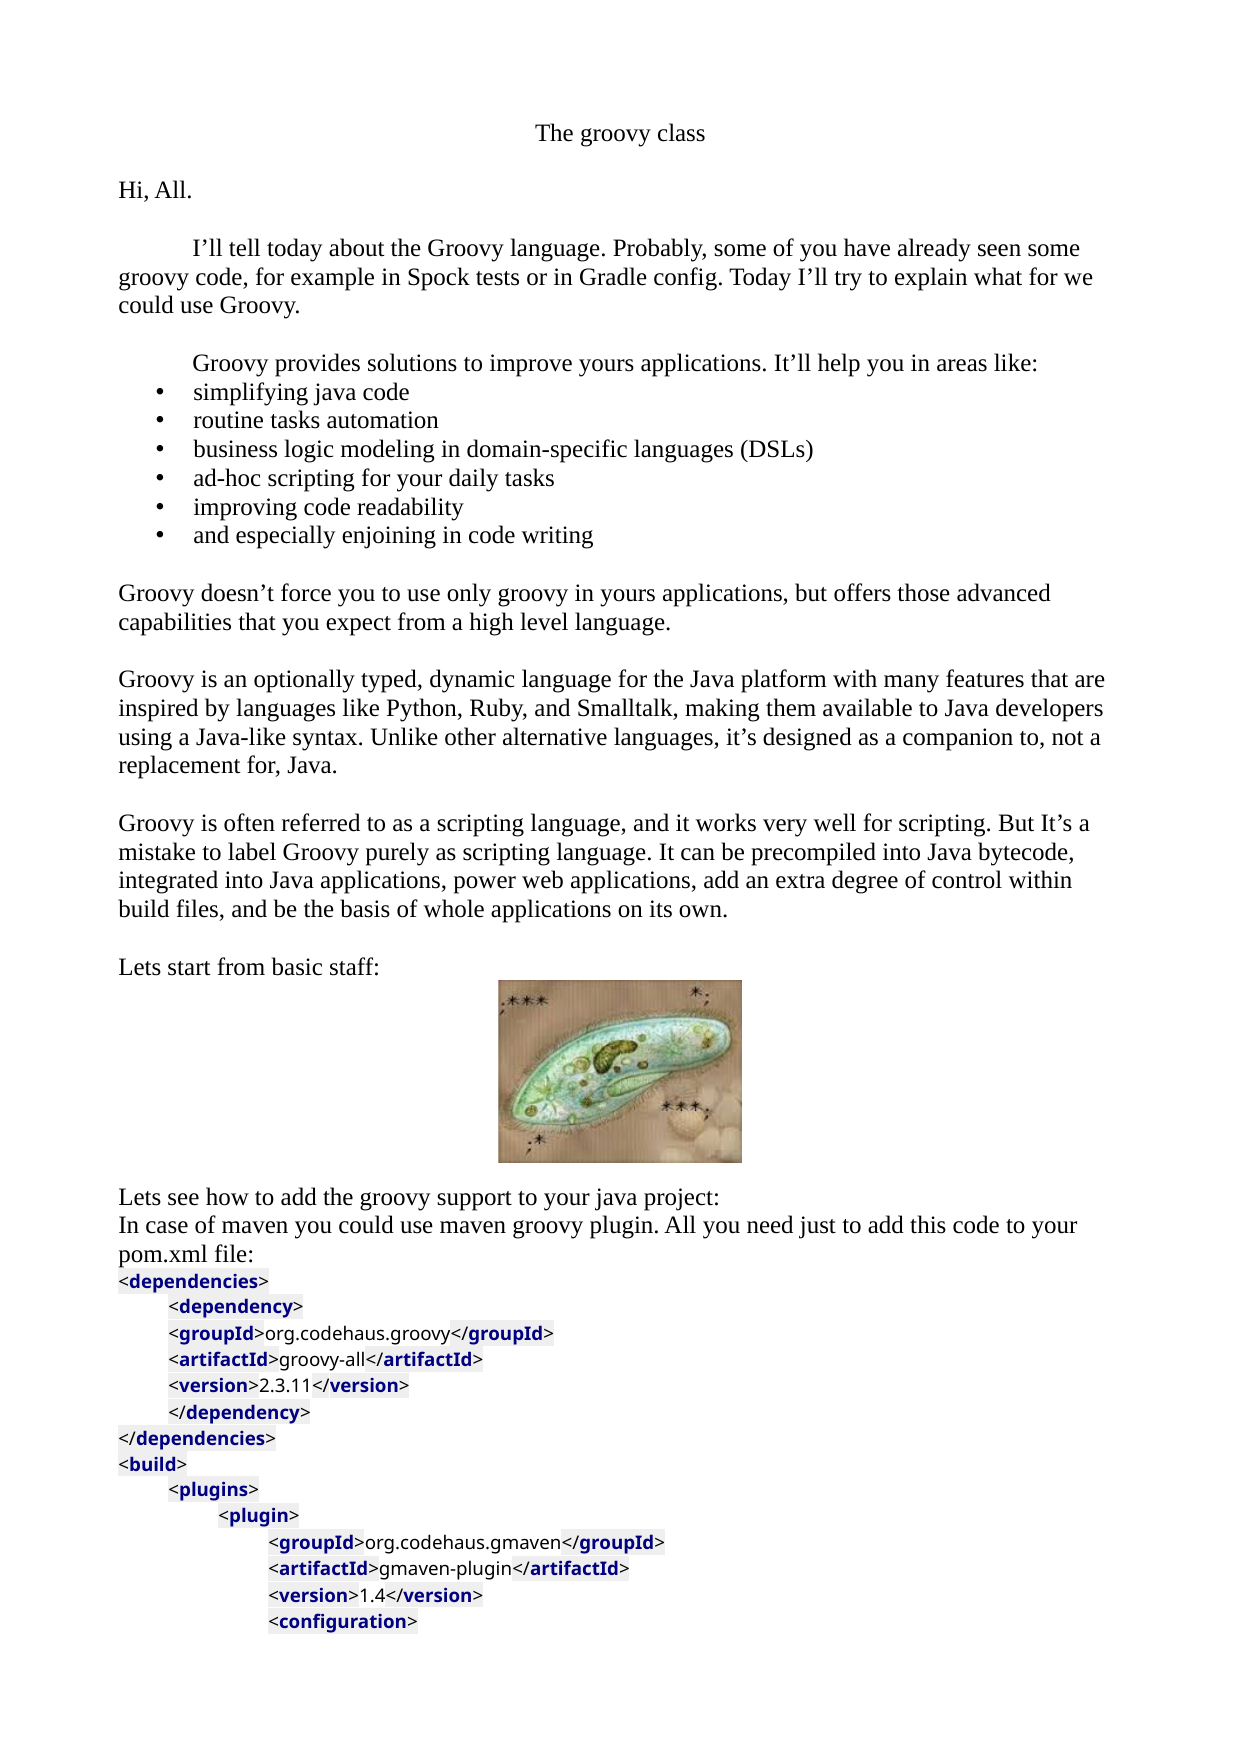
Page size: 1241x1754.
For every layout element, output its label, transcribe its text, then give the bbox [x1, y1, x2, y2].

text Groovy is an optionally typed, dynamic language for the Java platform with many features that are inspired by languages like Python, Ruby, and Smalltalk, making them available to Java developers using a Java-like syntax. Unlike other alternative languages, it’s designed as a companion to, not a replacement for, Java. [118, 664, 1122, 779]
text </dependency> [118, 1399, 1122, 1425]
list business logic modeling in domain-specific languages (DSLs) [156, 434, 1122, 463]
text <plugins> [118, 1476, 1122, 1503]
list routine tasks automation [156, 406, 1122, 434]
text I’ll tell today about the Groovy language. Probably, some of you have already seen some groovy code, for example in Spock tests or in Gradle config. Today I’ll try to explain what for we could use Groovy. [118, 233, 1122, 319]
picture [498, 980, 742, 1163]
text Lets see how to add the groovy support to your java project: [118, 1182, 1122, 1211]
text <artifactId>groovy-all</artifactId> [118, 1346, 1122, 1373]
text <dependencies> [118, 1268, 1122, 1294]
text Groovy is often referred to as a scripting language, and it works very well for scripting. But It’s a mistake to label Groovy purely as scripting language. It can be precompiled into Java bytecode, integrated into Java applications, power web applications, add an extra degree of control within build files, and be the basis of whole applications on its own. [118, 808, 1122, 923]
text <artifactId>gmaven-plugin</artifactId> [118, 1556, 1122, 1582]
text <build> [118, 1451, 1122, 1476]
text <groupId>org.codehaus.groovy</groupId> [118, 1320, 1122, 1346]
list and especially enjoining in code writing [156, 521, 1122, 549]
list improving code readability [156, 492, 1122, 521]
text The groovy class [118, 118, 1122, 147]
text </dependencies> [118, 1425, 1122, 1451]
text Lets start from basic staff: [118, 952, 1122, 981]
text Hi, All. [118, 176, 1122, 204]
text <version>1.4</version> [118, 1582, 1122, 1608]
text <configuration> [118, 1608, 1122, 1634]
list simplifying java code [156, 377, 1122, 406]
text <dependency> [118, 1294, 1122, 1320]
text <groupId>org.codehaus.gmaven</groupId> [118, 1529, 1122, 1556]
text Groovy provides solutions to improve yours applications. It’ll help you in areas like: [118, 348, 1122, 377]
text Groovy doesn’t force you to use only groovy in yours applications, but offers those advanced capabilities that you expect from a high level language. [118, 578, 1122, 636]
text <plugin> [118, 1503, 1122, 1529]
list ad-hoc scripting for your daily tasks [156, 463, 1122, 492]
text <version>2.3.11</version> [118, 1373, 1122, 1399]
text In case of maven you could use maven groovy plugin. All you need just to add this code to your pom.xml file: [118, 1211, 1122, 1268]
